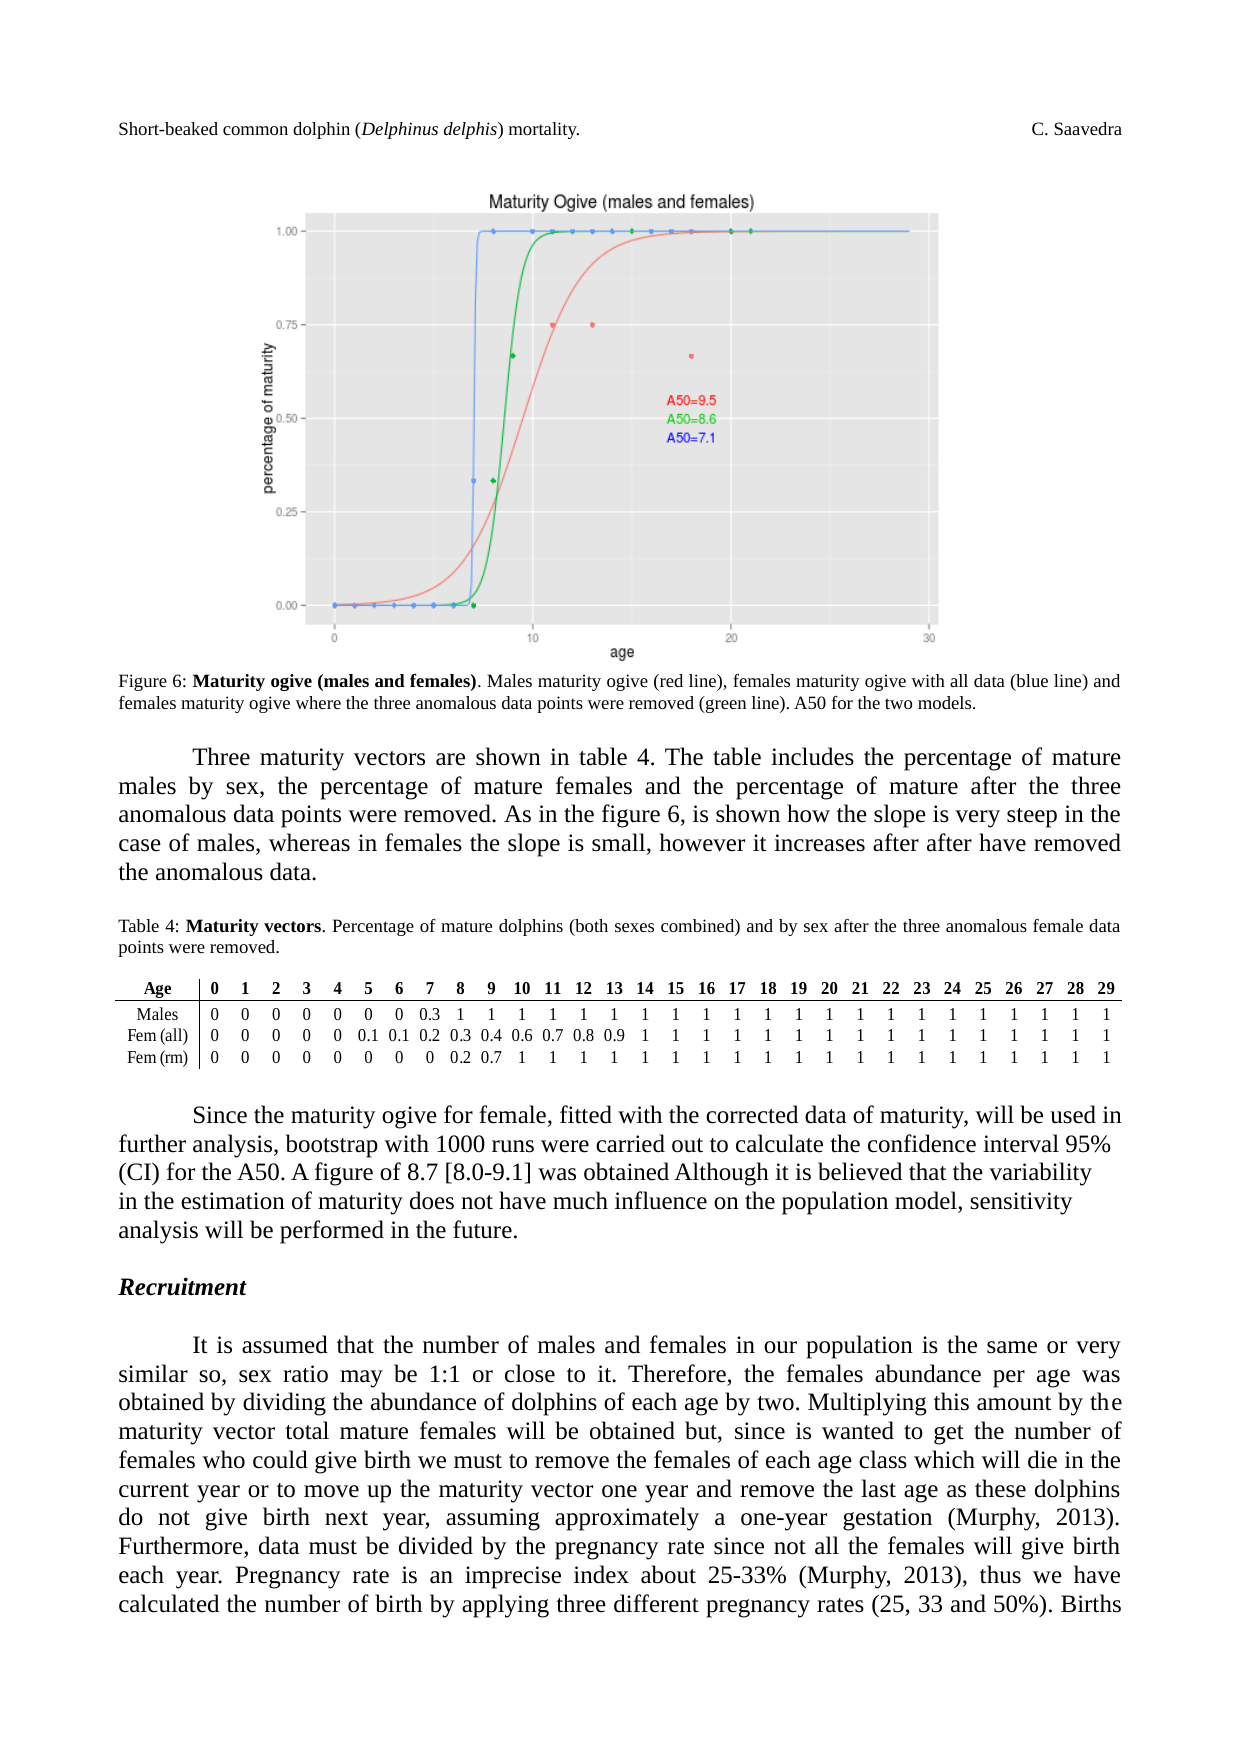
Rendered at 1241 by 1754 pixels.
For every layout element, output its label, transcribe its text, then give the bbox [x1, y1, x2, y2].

text Since the maturity ogive for female, fitted with the corrected data of maturity, will be used in [118, 1100, 1122, 1129]
text Three maturity vectors are shown in table 4. The table includes the percentage of mature males by sex, the percentage of mature females and the percentage of mature after the three anomalous data points were removed. As in the figure 6, is shown how the slope is very steep in the case of males, whereas in females the slope is small, however it increases after after have removed the anomalous data. [118, 742, 1122, 886]
text Table 4: Maturity vectors. Percentage of mature dolphins (both sexes combined) and by sex after the three anomalous female data points were removed. [118, 914, 1122, 958]
text further analysis, bootstrap with 1000 runs were carried out to calculate the confidence interval 95% [118, 1129, 1122, 1157]
text (CI) for the A50. A figure of 8.7 [8.0-9.1] was obtained Although it is believed that the variability [118, 1157, 1122, 1186]
text analysis will be performed in the future. [118, 1215, 1122, 1244]
picture [250, 172, 955, 671]
text Recruitment [118, 1272, 1122, 1301]
text Figure 6: Maturity ogive (males and females). Males maturity ogive (red line), females maturity ogive with all data (blue line) and females maturity ogive where the three anomalous data points were removed (green line). A50 for the two models. [118, 169, 1122, 713]
text It is assumed that the number of males and females in our population is the same or very similar so, sex ratio may be 1:1 or close to it. Therefore, the females abundance per age was obtained by dividing the abundance of dolphins of each age by two. Multiplying this amount by the maturity vector total mature females will be obtained but, since is wanted to get the number of females who could give birth we must to remove the females of each age class which will die in the current year or to move up the maturity vector one year and remove the last age as these dolphins do not give birth next year, assuming approximately a one-year gestation (Murphy, 2013). Furthermore, data must be divided by the pregnancy rate since not all the females will give birth each year. Pregnancy rate is an imprecise index about 25-33% (Murphy, 2013), thus we have calculated the number of birth by applying three different pregnancy rates (25, 33 and 50%). Births [118, 1330, 1122, 1617]
text in the estimation of maturity does not have much influence on the population model, sensitivity [118, 1186, 1122, 1215]
